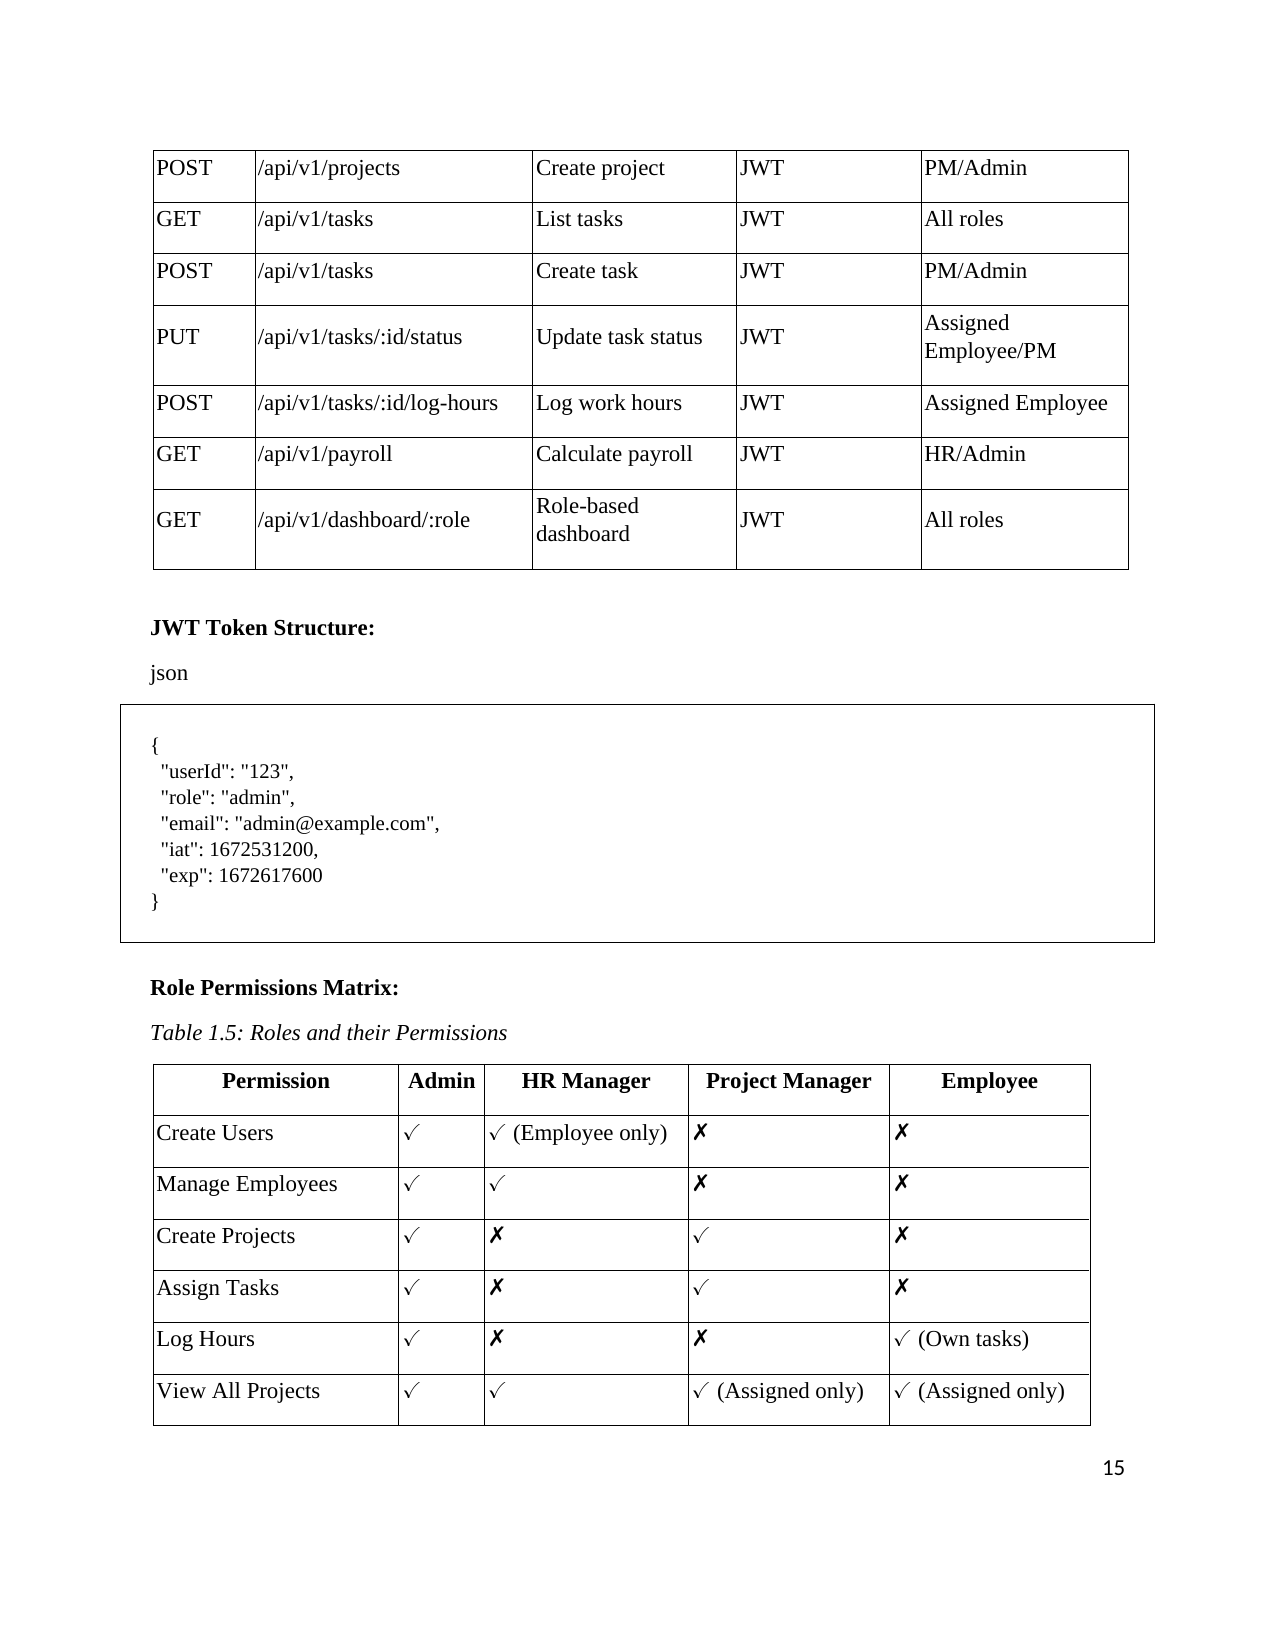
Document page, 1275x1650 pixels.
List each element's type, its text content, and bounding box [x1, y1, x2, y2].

text JWT Token Structure: [150, 614, 1125, 640]
table_cell JWT [737, 151, 921, 202]
text Table 1.5: Roles and their Permissions [150, 1019, 1125, 1045]
table_cell JWT [737, 438, 921, 488]
text "role": "admin", [121, 755, 1154, 781]
table_cell Log work hours [533, 386, 736, 437]
table_cell All roles [922, 490, 1128, 568]
table_cell Create Projects [154, 1220, 398, 1270]
table_cell ✗ [485, 1220, 688, 1270]
table_cell ✗ [890, 1219, 1090, 1270]
table_cell JWT [737, 203, 921, 253]
table_cell Assigned Employee [922, 386, 1128, 437]
text json [150, 659, 1125, 685]
table_cell ✗ [689, 1323, 889, 1373]
table_cell /api/v1/projects [256, 151, 532, 202]
table_cell Create project [533, 151, 736, 202]
table_cell ✓ [399, 1116, 484, 1167]
table_cell PM/Admin [922, 151, 1128, 202]
table_cell /api/v1/tasks/:id/status [256, 306, 532, 385]
table_cell POST [154, 254, 255, 305]
table_cell ✗ [485, 1323, 688, 1373]
table_cell POST [154, 386, 255, 437]
text { [121, 705, 1154, 729]
text } [121, 859, 1154, 942]
table_cell ✓ (Employee only) [485, 1116, 688, 1167]
table_cell JWT [737, 386, 921, 437]
table_cell Log Hours [154, 1323, 398, 1373]
table_cell Create task [533, 254, 736, 305]
table_cell ✓ [399, 1323, 484, 1373]
table_cell ✓ [399, 1220, 484, 1270]
table_cell ✓ [485, 1375, 688, 1425]
table_cell JWT [737, 490, 921, 568]
table_cell HR/Admin [922, 438, 1128, 488]
table_header Permission [154, 1065, 398, 1115]
table_cell ✗ [890, 1270, 1090, 1322]
table_cell GET [154, 490, 255, 568]
table_cell JWT [737, 306, 921, 385]
table_cell POST [154, 151, 255, 202]
table_cell View All Projects [154, 1375, 398, 1425]
text Role Permissions Matrix: [150, 974, 1125, 1000]
table_cell ✗ [890, 1115, 1090, 1167]
table_cell Role-based dashboard [533, 490, 736, 568]
table_cell Calculate payroll [533, 438, 736, 488]
table_cell ✗ [485, 1271, 688, 1322]
table_cell ✓ [399, 1375, 484, 1425]
table_cell /api/v1/tasks [256, 203, 532, 253]
table_cell /api/v1/tasks/:id/log-hours [256, 386, 532, 437]
text "iat": 1672531200, [121, 807, 1154, 833]
table_header Employee [890, 1065, 1090, 1115]
table_header Project Manager [689, 1065, 889, 1115]
text "exp": 1672617600 [121, 833, 1154, 859]
table_cell PM/Admin [922, 254, 1128, 305]
table_cell Create Users [154, 1116, 398, 1167]
table_cell JWT [737, 254, 921, 305]
table_cell Assigned Employee/PM [922, 306, 1128, 385]
table_cell Update task status [533, 306, 736, 385]
table_cell PUT [154, 306, 255, 385]
table_cell /api/v1/tasks [256, 254, 532, 305]
table_cell ✓ (Own tasks) [890, 1322, 1090, 1373]
table_cell ✓ [399, 1168, 484, 1218]
table_cell ✓ (Assigned only) [890, 1374, 1090, 1425]
table_cell ✗ [890, 1167, 1090, 1218]
table_cell ✗ [689, 1168, 889, 1218]
table_cell /api/v1/payroll [256, 438, 532, 488]
table_cell All roles [922, 203, 1128, 253]
table_cell Manage Employees [154, 1168, 398, 1218]
table_cell List tasks [533, 203, 736, 253]
table_header Admin [399, 1065, 484, 1115]
table_cell GET [154, 203, 255, 253]
table_cell ✓ [485, 1168, 688, 1218]
text "userId": "123", [121, 729, 1154, 755]
table_cell ✓ (Assigned only) [689, 1375, 889, 1425]
table_header HR Manager [485, 1065, 688, 1115]
table_cell ✓ [689, 1220, 889, 1270]
table_cell Assign Tasks [154, 1271, 398, 1322]
table_cell /api/v1/dashboard/:role [256, 490, 532, 568]
table_cell ✗ [689, 1116, 889, 1167]
text "email": "admin@example.com", [121, 781, 1154, 807]
table_cell GET [154, 438, 255, 488]
table_cell ✓ [689, 1271, 889, 1322]
table_cell ✓ [399, 1271, 484, 1322]
